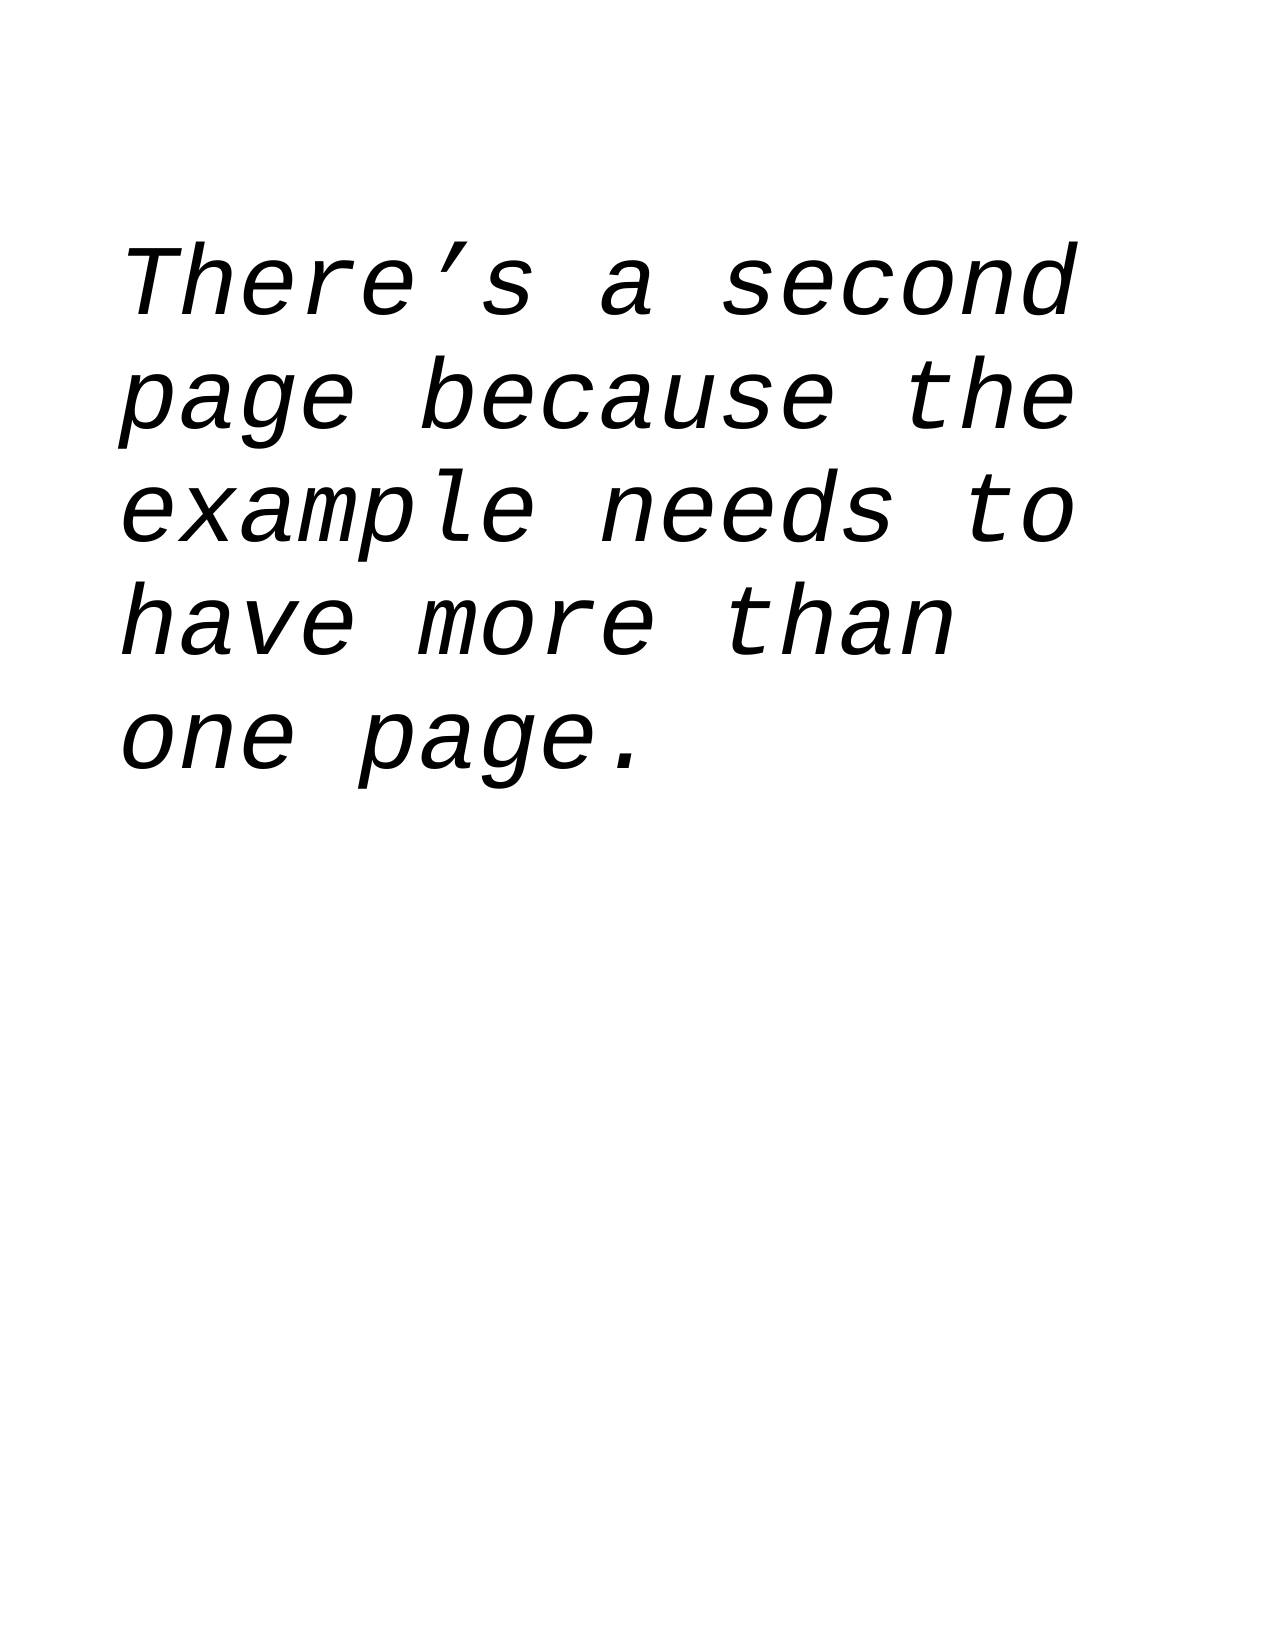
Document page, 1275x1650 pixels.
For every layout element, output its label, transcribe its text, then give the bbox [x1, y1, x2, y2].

text There’s a second page because the example needs to have more than one page. [118, 231, 1157, 798]
